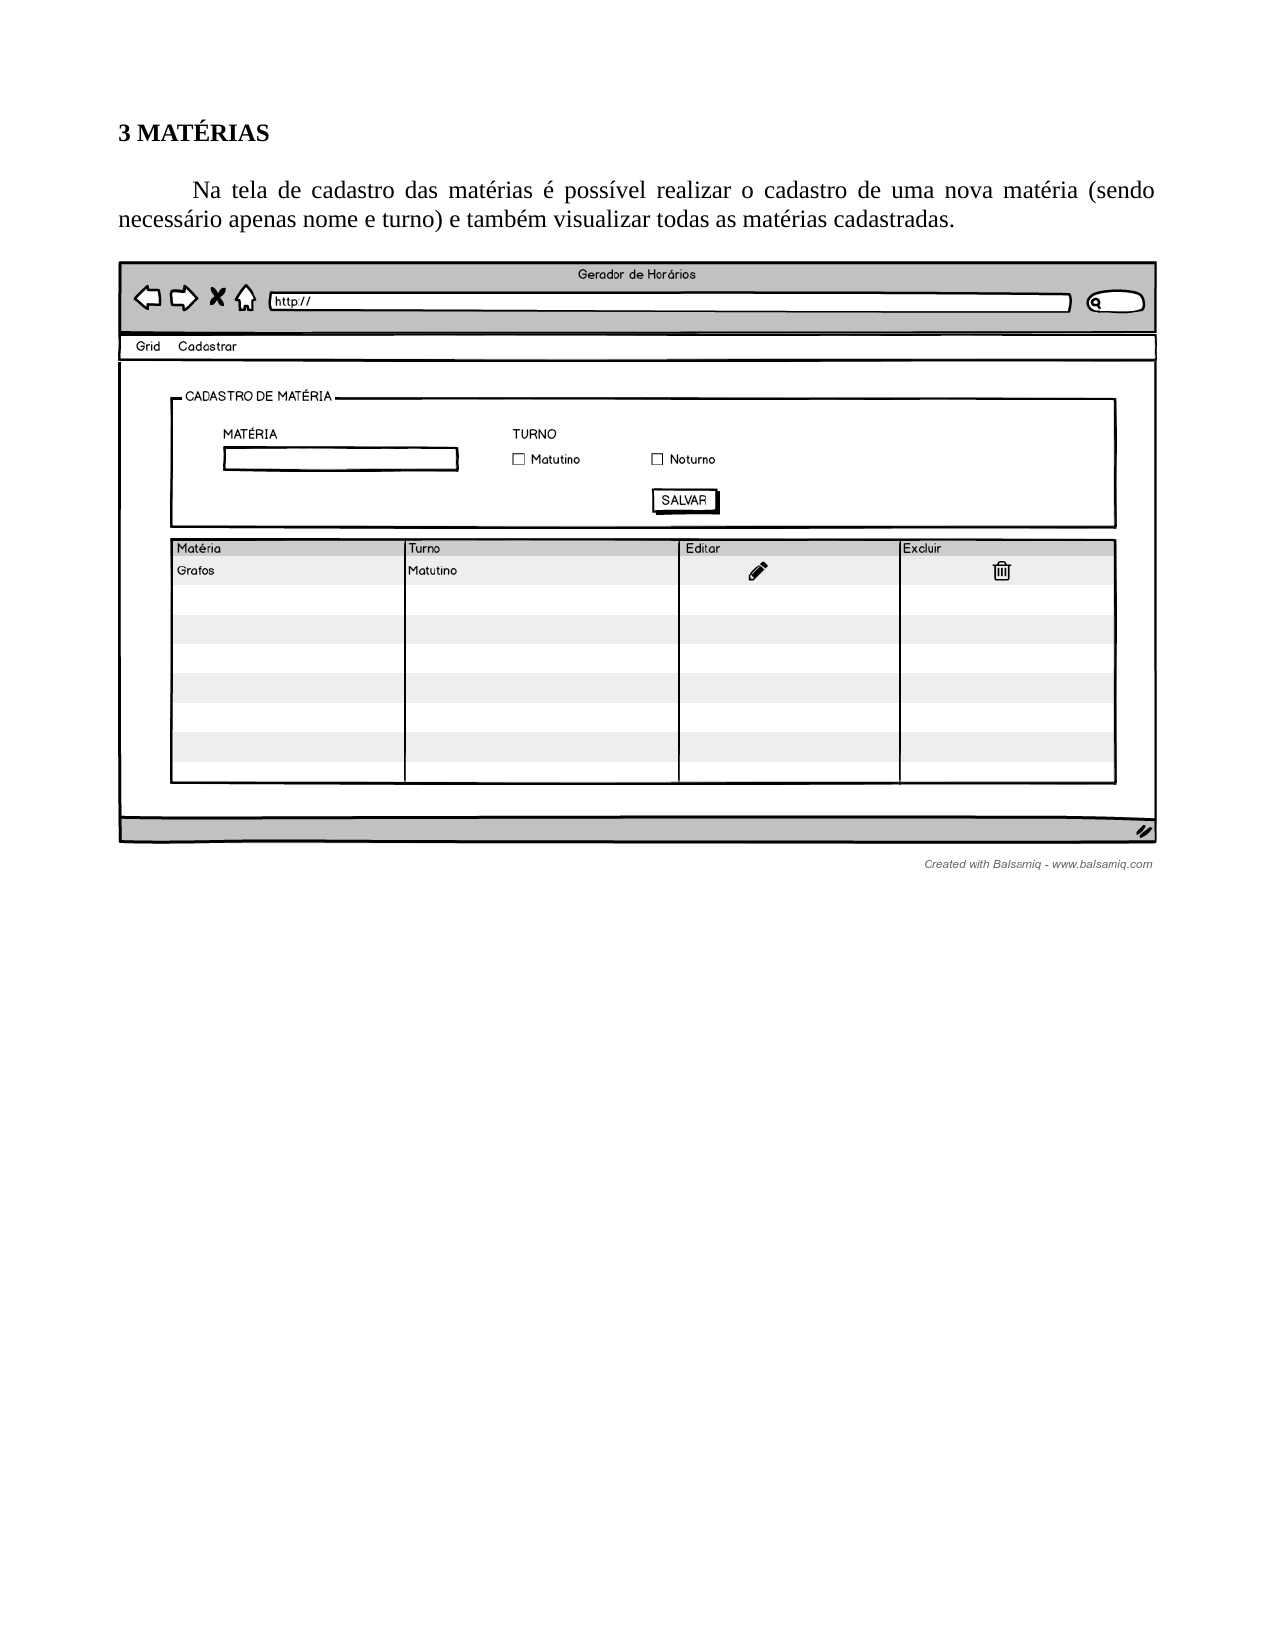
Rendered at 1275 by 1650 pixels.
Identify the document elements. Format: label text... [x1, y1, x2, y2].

picture [118, 261, 1157, 873]
text 3 MATÉRIAS [118, 118, 1157, 147]
text Na tela de cadastro das matérias é possível realizar o cadastro de uma nova matéria (sendo necessário apenas nome e turno) e também visualizar todas as matérias cadastradas. [118, 176, 1157, 233]
